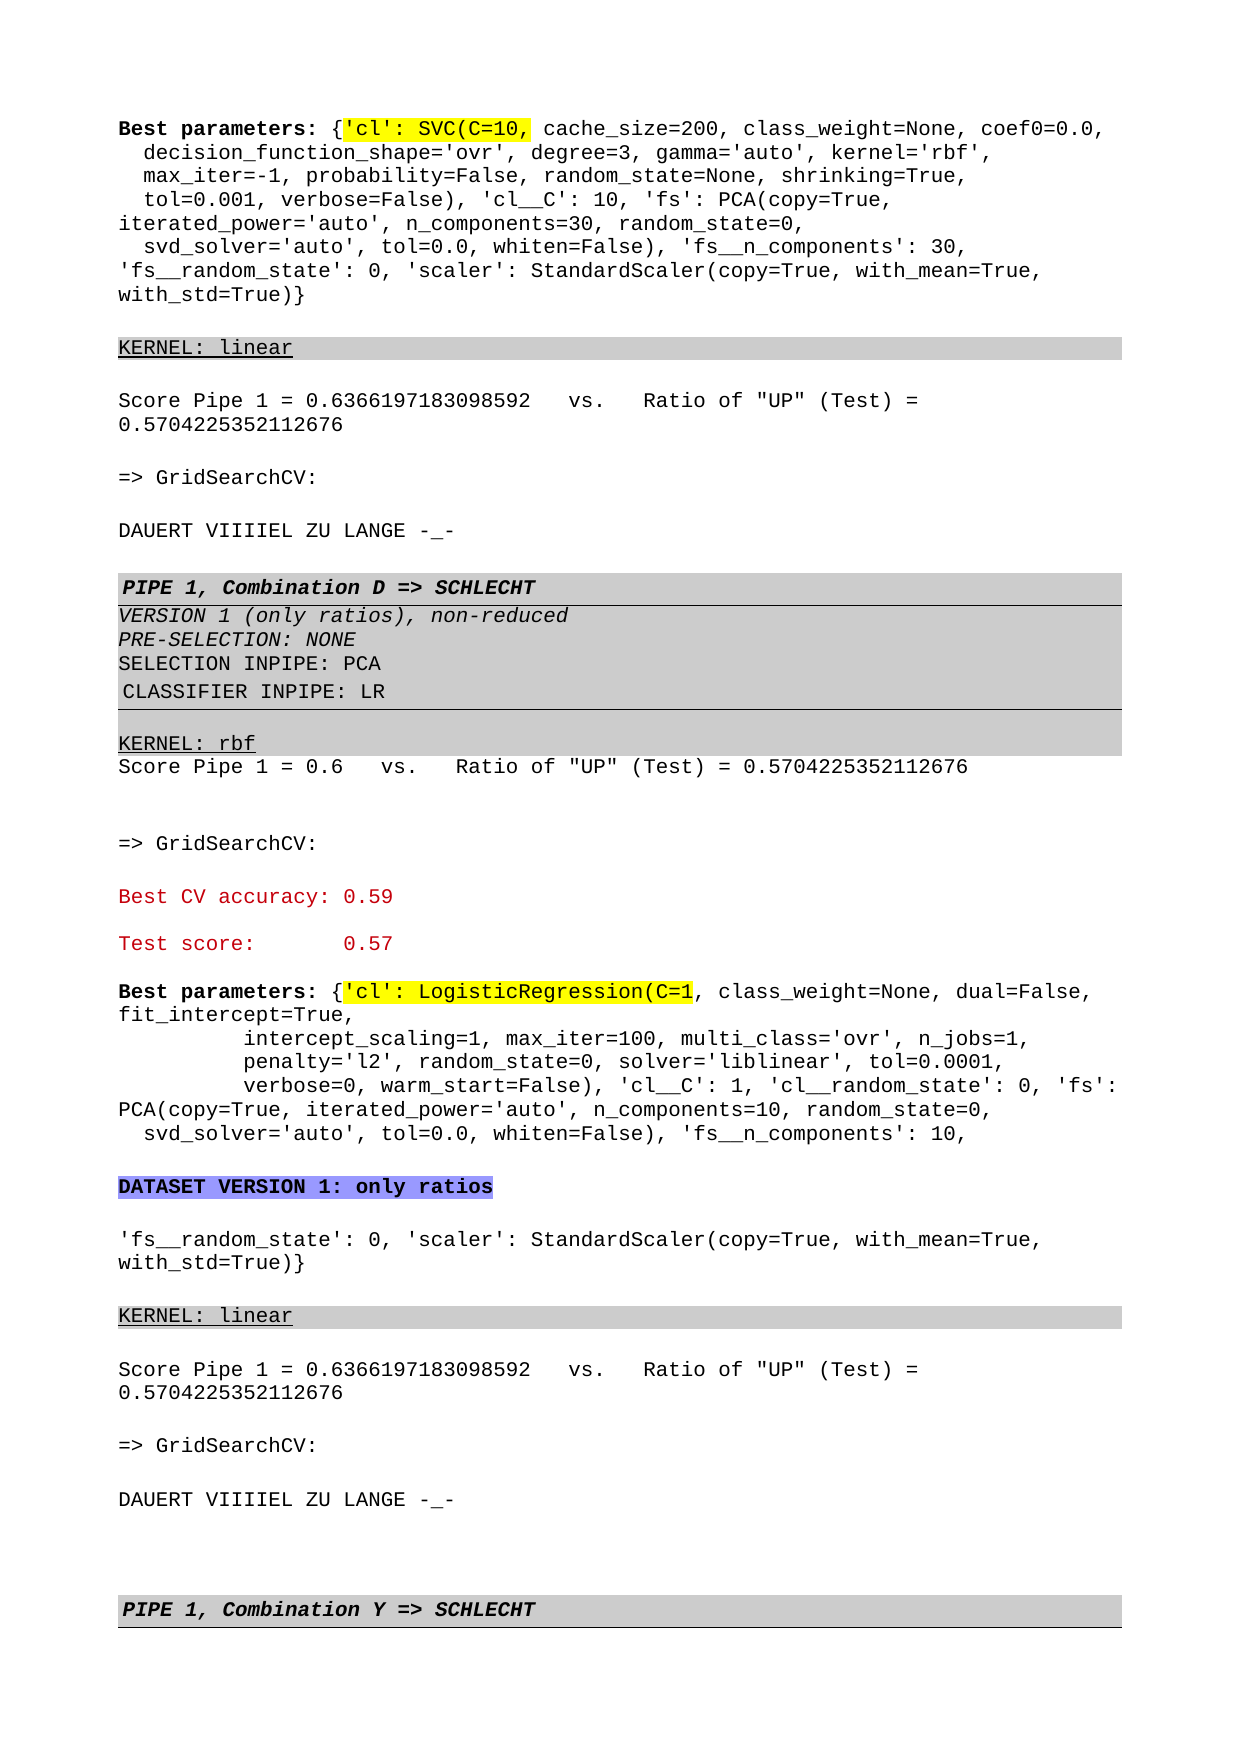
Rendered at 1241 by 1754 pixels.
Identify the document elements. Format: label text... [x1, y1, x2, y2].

text svd_solver='auto', tol=0.0, whiten=False), 'fs__n_components': 10, [118, 1122, 1122, 1146]
text CLASSIFIER INPIPE: LR [118, 676, 1122, 709]
text max_iter=-1, probability=False, random_state=None, shrinking=True, [118, 165, 1122, 189]
text Score Pipe 1 = 0.6 vs. Ratio of "UP" (Test) = 0.5704225352112676 [118, 756, 1122, 780]
text 'fs__random_state': 0, 'scaler': StandardScaler(copy=True, with_mean=True, with_std=True)} [118, 1229, 1122, 1276]
text tol=0.001, verbose=False), 'cl__C': 10, 'fs': PCA(copy=True, iterated_power='auto', n_components=30, random_state=0, [118, 189, 1122, 236]
text PIPE 1, Combination Y => SCHLECHT [118, 1595, 1122, 1627]
text Score Pipe 1 = 0.6366197183098592 vs. Ratio of "UP" (Test) = 0.5704225352112676 [118, 1359, 1122, 1406]
text => GridSearchCV: [118, 833, 1122, 857]
text Score Pipe 1 = 0.6366197183098592 vs. Ratio of "UP" (Test) = 0.5704225352112676 [118, 390, 1122, 437]
text => GridSearchCV: [118, 467, 1122, 490]
text SELECTION INPIPE: PCA [118, 653, 1122, 676]
text penalty='l2', random_state=0, solver='liblinear', tol=0.0001, [118, 1052, 1122, 1075]
text Best parameters: {'cl': SVC(C=10, cache_size=200, class_weight=None, coef0=0.0, [118, 118, 1122, 142]
text decision_function_shape='ovr', degree=3, gamma='auto', kernel='rbf', [118, 142, 1122, 165]
text Best CV accuracy: 0.59 [118, 886, 1122, 910]
text DAUERT VIIIIEL ZU LANGE -_- [118, 1488, 1122, 1512]
text KERNEL: rbf [118, 732, 1122, 756]
text VERSION 1 (only ratios), non-reduced [118, 606, 1122, 629]
text PRE-SELECTION: NONE [118, 629, 1122, 653]
text KERNEL: linear [118, 337, 1122, 360]
text => GridSearchCV: [118, 1435, 1122, 1459]
text svd_solver='auto', tol=0.0, whiten=False), 'fs__n_components': 30, 'fs__random_state': 0, 'scaler': StandardScaler(copy=True, with_mean=True, with_std=True)} [118, 236, 1122, 307]
text intercept_scaling=1, max_iter=100, multi_class='ovr', n_jobs=1, [118, 1028, 1122, 1052]
text PIPE 1, Combination D => SCHLECHT [118, 573, 1122, 605]
text KERNEL: linear [118, 1306, 1122, 1329]
text verbose=0, warm_start=False), 'cl__C': 1, 'cl__random_state': 0, 'fs': PCA(copy=True, iterated_power='auto', n_components=10, random_state=0, [118, 1075, 1122, 1122]
text DAUERT VIIIIEL ZU LANGE -_- [118, 520, 1122, 543]
text Test score: 0.57 [118, 933, 1122, 957]
text DATASET VERSION 1: only ratios [118, 1176, 1122, 1199]
text Best parameters: {'cl': LogisticRegression(C=1, class_weight=None, dual=False, fit_intercept=True, [118, 981, 1122, 1028]
